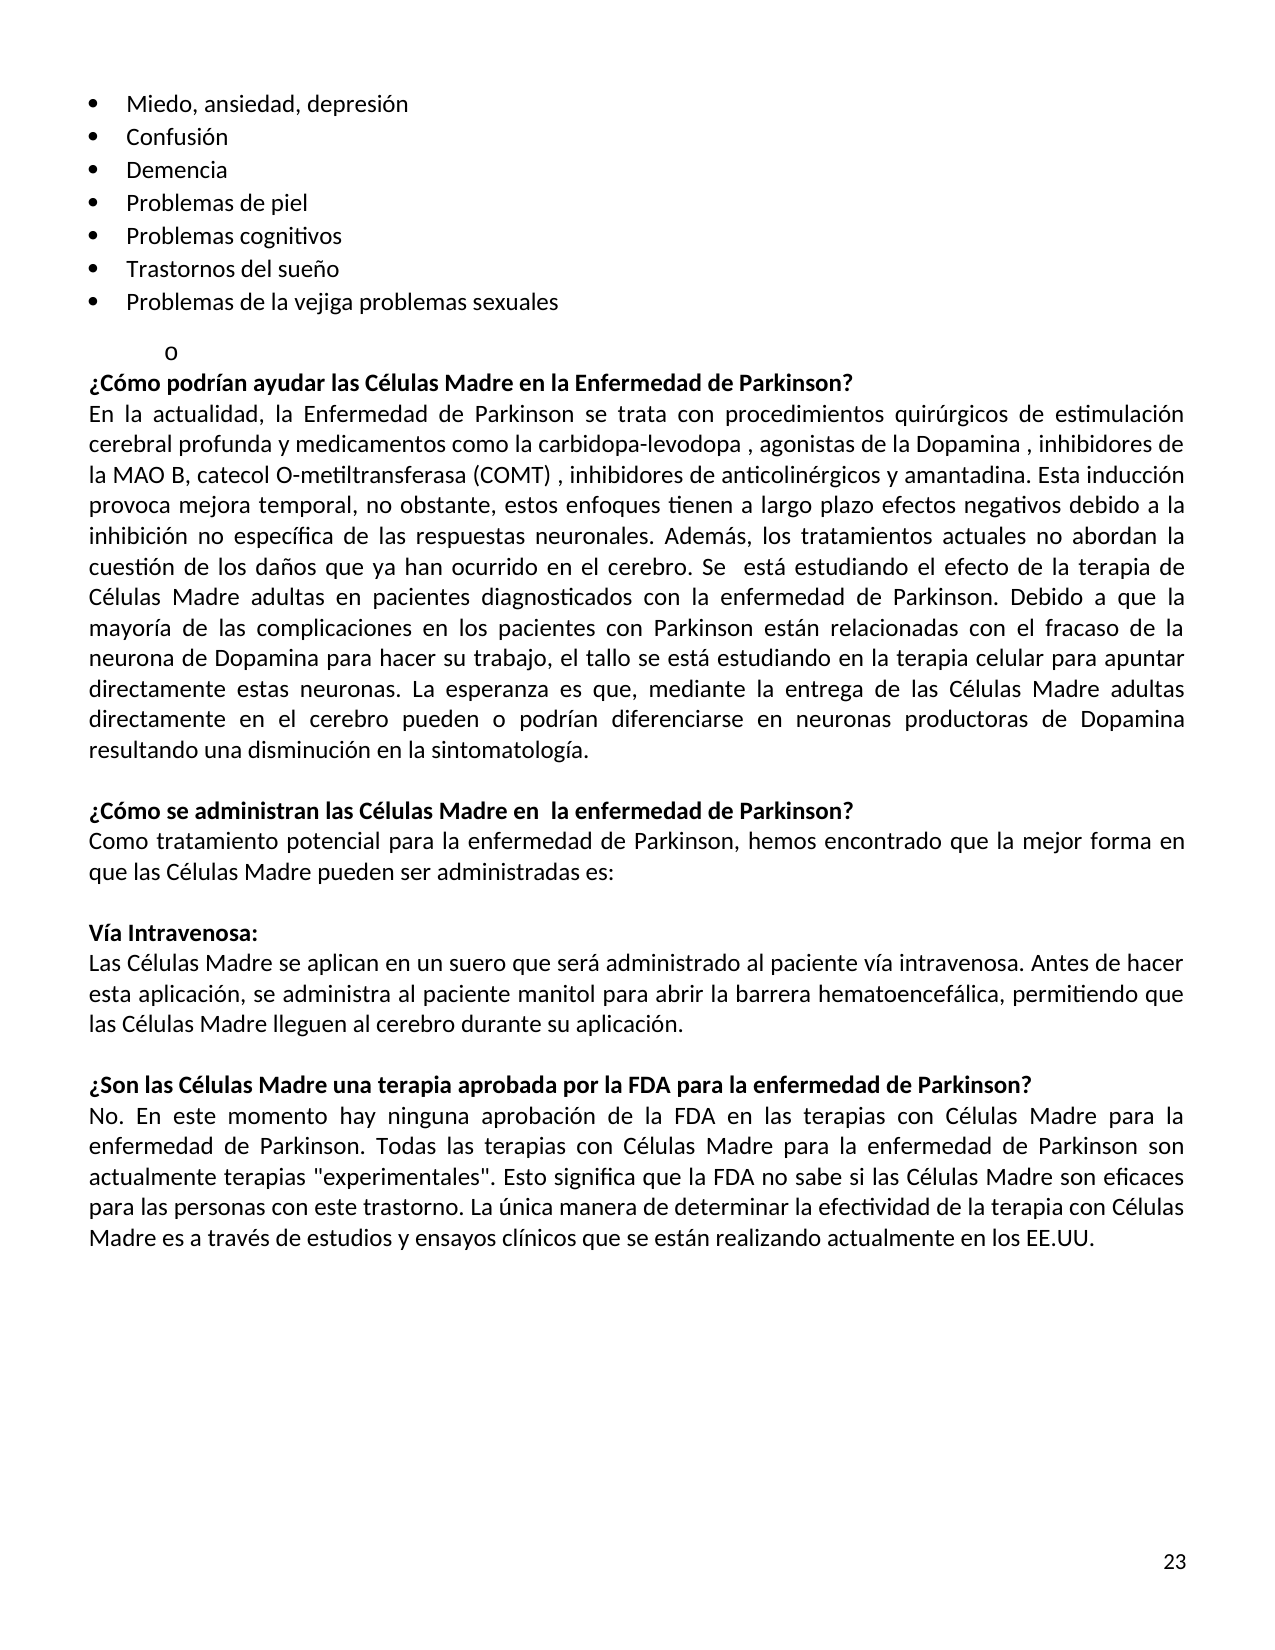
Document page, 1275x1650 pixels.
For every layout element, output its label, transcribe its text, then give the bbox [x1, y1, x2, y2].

text Las Células Madre se aplican en un suero que será administrado al paciente vía intravenosa. Antes de hacer esta aplicación, se administra al paciente manitol para abrir la barrera hematoencefálica, permitiendo que las Células Madre lleguen al cerebro durante su aplicación. [89, 947, 1186, 1039]
list Problemas de piel [89, 187, 1186, 218]
list Confusión [89, 122, 1186, 152]
list Problemas de la vejiga problemas sexuales [89, 286, 1186, 317]
list Demencia [89, 154, 1186, 185]
text No. En este momento hay ninguna aprobación de la FDA en las terapias con Células Madre para la enfermedad de Parkinson. Todas las terapias con Células Madre para la enfermedad de Parkinson son actualmente terapias "experimentales". Esto significa que la FDA no sabe si las Células Madre son eficaces para las personas con este trastorno. La única manera de determinar la efectividad de la terapia con Células Madre es a través de estudios y ensayos clínicos que se están realizando actualmente en los EE.UU. [89, 1100, 1186, 1253]
text Vía Intravenosa: [89, 917, 1186, 947]
text En la actualidad, la Enfermedad de Parkinson se trata con procedimientos quirúrgicos de estimulación cerebral profunda y medicamentos como la carbidopa-levodopa , agonistas de la Dopamina , inhibidores de la MAO B, catecol O-metiltransferasa (COMT) , inhibidores de anticolinérgicos y amantadina. Esta inducción provoca mejora temporal, no obstante, estos enfoques tienen a largo plazo efectos negativos debido a la inhibición no específica de las respuestas neuronales. Además, los tratamientos actuales no abordan la cuestión de los daños que ya han ocurrido en el cerebro. Se está estudiando el efecto de la terapia de Células Madre adultas en pacientes diagnosticados con la enfermedad de Parkinson. Debido a que la mayoría de las complicaciones en los pacientes con Parkinson están relacionadas con el fracaso de la neurona de Dopamina para hacer su trabajo, el tallo se está estudiando en la terapia celular para apuntar directamente estas neuronas. La esperanza es que, mediante la entrega de las Células Madre adultas directamente en el cerebro pueden o podrían diferenciarse en neuronas productoras de Dopamina resultando una disminución en la sintomatología. [89, 398, 1186, 764]
list Trastornos del sueño [89, 253, 1186, 284]
text ¿Cómo se administran las Células Madre en la enfermedad de Parkinson? [89, 795, 1186, 825]
list Problemas cognitivos [89, 220, 1186, 251]
list Miedo, ansiedad, depresión [89, 89, 1186, 119]
text Como tratamiento potencial para la enfermedad de Parkinson, hemos encontrado que la mejor forma en que las Células Madre pueden ser administradas es: [89, 825, 1186, 886]
text ¿Cómo podrían ayudar las Células Madre en la Enfermedad de Parkinson? [89, 367, 1186, 398]
text ¿Son las Células Madre una terapia aprobada por la FDA para la enfermedad de Parkinson? [89, 1069, 1186, 1100]
